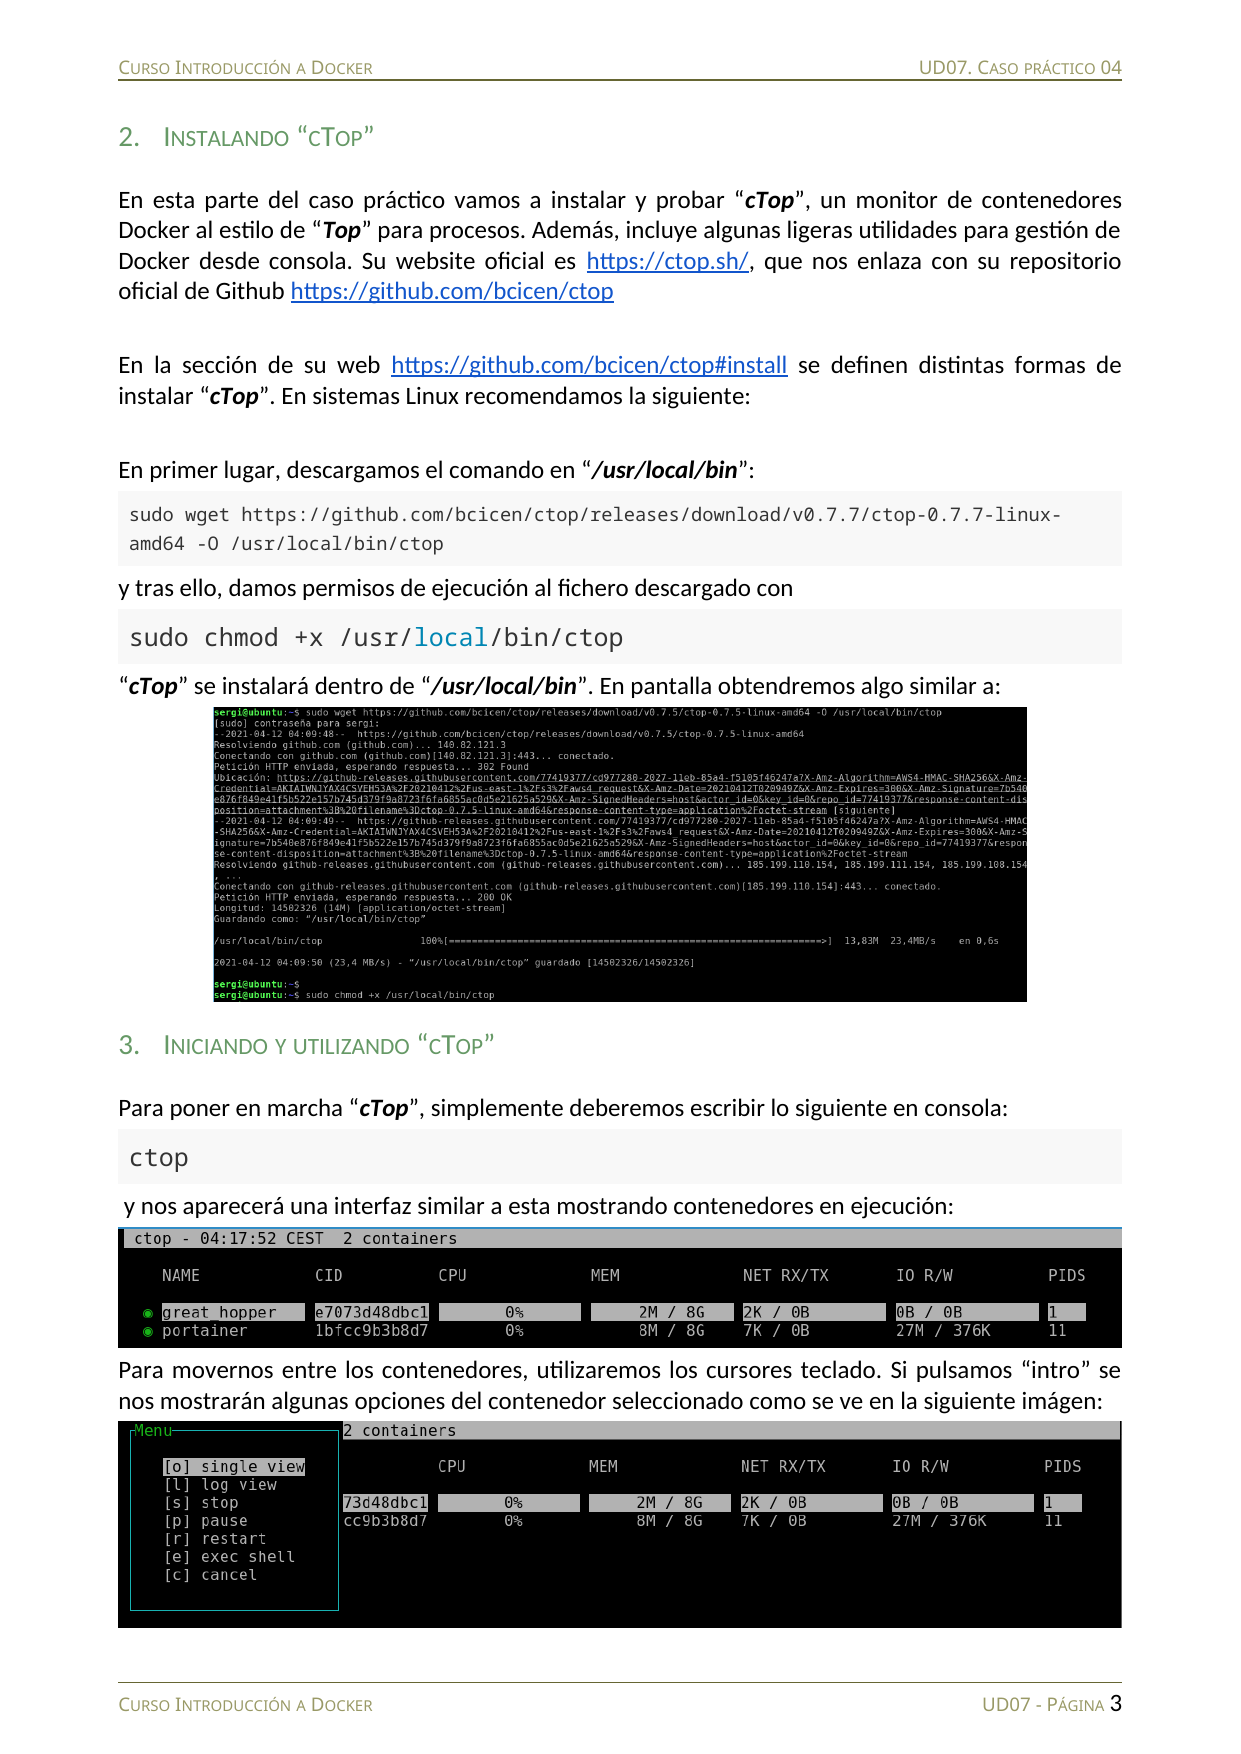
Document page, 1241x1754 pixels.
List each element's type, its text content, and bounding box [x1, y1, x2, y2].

text y nos aparecerá una interfaz similar a esta mostrando contenedores en ejecución: [118, 1190, 1122, 1221]
picture [213, 707, 1027, 1002]
subtitle Instalando “cTop” [118, 118, 1122, 154]
table_header sudo wget https://github.com/bcicen/ctop/releases/download/v0.7.7/ctop-0.7.7-linux-amd64 -O /usr/local/bin/ctop [118, 491, 1122, 566]
text Para movernos entre los contenedores, utilizaremos los cursores teclado. Si pulsamos “intro” se nos mostrarán algunas opciones del contenedor seleccionado como se ve en la siguiente imágen: [118, 1354, 1122, 1415]
text Para poner en marcha “cTop”, simplemente deberemos escribir lo siguiente en consola: [118, 1092, 1122, 1123]
subtitle Iniciando y utilizando “cTop” [118, 1026, 1122, 1062]
text “cTop” se instalará dentro de “/usr/local/bin”. En pantalla obtendremos algo similar a: [118, 670, 1122, 701]
table_header ctop [118, 1129, 1122, 1184]
picture [118, 1421, 1122, 1628]
picture [118, 1227, 1122, 1348]
text y tras ello, damos permisos de ejecución al fichero descargado con [118, 572, 1122, 603]
text En esta parte del caso práctico vamos a instalar y probar “cTop”, un monitor de contenedores Docker al estilo de “Top” para procesos. Además, incluye algunas ligeras utilidades para gestión de Docker desde consola. Su website oficial es https://ctop.sh/, que nos enlaza con su repositorio oficial de Github https://github.com/bcicen/ctop [118, 184, 1122, 306]
text En primer lugar, descargamos el comando en “/usr/local/bin”: [118, 454, 1122, 484]
text En la sección de su web https://github.com/bcicen/ctop#install se definen distintas formas de instalar “cTop”. En sistemas Linux recomendamos la siguiente: [118, 349, 1122, 410]
table_header sudo chmod +x /usr/local/bin/ctop [118, 609, 1122, 664]
